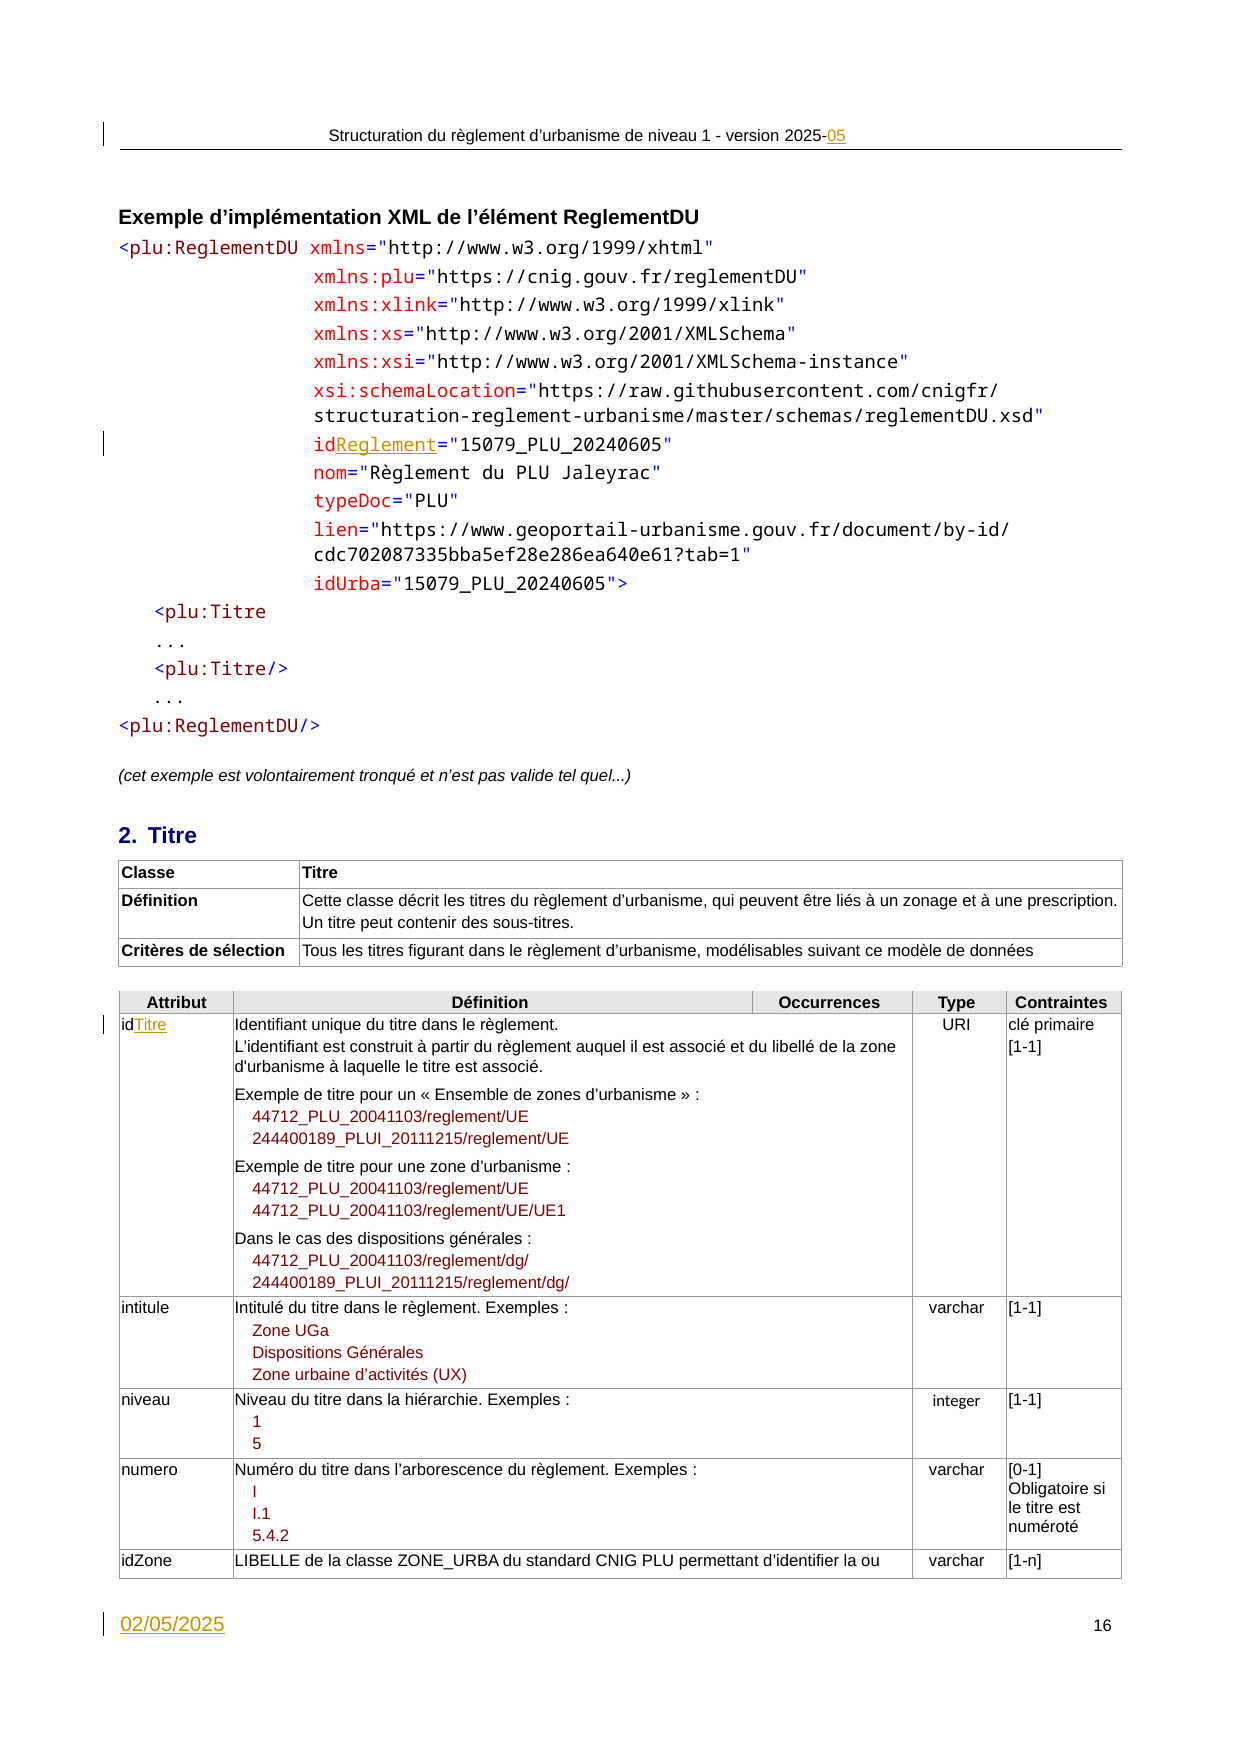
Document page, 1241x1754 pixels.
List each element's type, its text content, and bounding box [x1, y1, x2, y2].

subtitle Titre [118, 822, 1122, 848]
table_header Type [913, 991, 1006, 1013]
text <plu:ReglementDU/> [118, 712, 1116, 738]
text xmlns:plu="https://cnig.gouv.fr/reglementDU" [313, 263, 1116, 289]
text Exemple d’implémentation XML de l’élément ReglementDU [118, 205, 1122, 229]
text <plu:Titre/> [153, 655, 1116, 681]
text (cet exemple est volontairement tronqué et n’est pas valide tel quel...) [118, 766, 1122, 785]
text <plu:Titre [153, 598, 1116, 624]
text <plu:ReglementDU xmlns="http://www.w3.org/1999/xhtml" [118, 235, 1116, 260]
table_cell [1-n] [1007, 1550, 1121, 1577]
table_cell Niveau du titre dans la hiérarchie. Exemples : 1 5 [234, 1389, 912, 1457]
table_cell [0-1] Obligatoire si le titre est numéroté [1007, 1459, 1121, 1549]
table_cell LIBELLE de la classe ZONE_URBA du standard CNIG PLU permettant d’identifier la ou [234, 1550, 912, 1577]
table_cell Critères de sélection [119, 939, 299, 966]
table_cell [1-1] [1007, 1389, 1121, 1457]
table_cell niveau [120, 1389, 233, 1457]
text idUrba="15079_PLU_20240605"> [313, 570, 1116, 596]
text typeDoc="PLU" [313, 488, 1116, 513]
table_cell Définition [119, 889, 299, 938]
table_cell varchar [913, 1459, 1006, 1549]
table_cell Cette classe décrit les titres du règlement d’urbanisme, qui peuvent être liés à un zonage et à une prescription. Un titre peut contenir des sous-titres. [300, 889, 1122, 938]
table_cell Intitulé du titre dans le règlement. Exemples : Zone UGa Dispositions Générales Zone urbaine d’activités (UX) [234, 1297, 912, 1388]
text xmlns:xs="http://www.w3.org/2001/XMLSchema" [313, 320, 1116, 346]
table_cell varchar [913, 1550, 1006, 1577]
text xmlns:xsi="http://www.w3.org/2001/XMLSchema-instance" [313, 348, 1116, 374]
text xsi:schemaLocation="https://raw.githubusercontent.com/cnigfr/structuration-reglement-urbanisme/master/schemas/reglementDU.xsd" [313, 377, 1116, 428]
text ... [153, 627, 1116, 652]
table_cell integer [913, 1389, 1006, 1457]
text lien="https://www.geoportail-urbanisme.gouv.fr/document/by-id/cdc702087335bba5ef28e286ea640e61?tab=1" [313, 516, 1116, 567]
table_cell Numéro du titre dans l’arborescence du règlement. Exemples : I I.1 5.4.2 [234, 1459, 912, 1549]
table_cell Identifiant unique du titre dans le règlement. L'identifiant est construit à partir du règlement auquel il est associé et du libellé de la zone d'urbanisme à laquelle le titre est associé. Exemple de titre pour un « Ensemble de zones d’urbanisme » : 44712_PLU_20041103/reglement/UE 244400189_PLUI_20111215/reglement/UE Exemple de titre pour une zone d’urbanisme : 44712_PLU_20041103/reglement/UE 44712_PLU_20041103/reglement/UE/UE1 Dans le cas des dispositions générales : 44712_PLU_20041103/reglement/dg/ 244400189_PLUI_20111215/reglement/dg/ [234, 1014, 912, 1296]
table_header Contraintes [1007, 991, 1121, 1013]
table_cell URI [913, 1014, 1006, 1296]
text xmlns:xlink="http://www.w3.org/1999/xlink" [313, 292, 1116, 317]
table_header Occurrences [753, 991, 912, 1013]
table_header Classe [119, 861, 299, 888]
table_cell idZone [120, 1550, 233, 1577]
table_cell intitule [120, 1297, 233, 1388]
table_header Attribut [120, 991, 233, 1013]
table_header Titre [300, 861, 1122, 888]
table_cell Tous les titres figurant dans le règlement d’urbanisme, modélisables suivant ce modèle de données [300, 939, 1122, 966]
table_cell [1-1] [1007, 1297, 1121, 1388]
text idReglement="15079_PLU_20240605" [313, 431, 1116, 456]
text ... [118, 684, 1116, 709]
table_cell numero [120, 1459, 233, 1549]
table_cell varchar [913, 1297, 1006, 1388]
table_cell idTitre [120, 1014, 233, 1296]
table_cell clé primaire [1-1] [1007, 1014, 1121, 1296]
text nom="Règlement du PLU Jaleyrac" [313, 459, 1116, 485]
table_header Définition [234, 991, 752, 1013]
